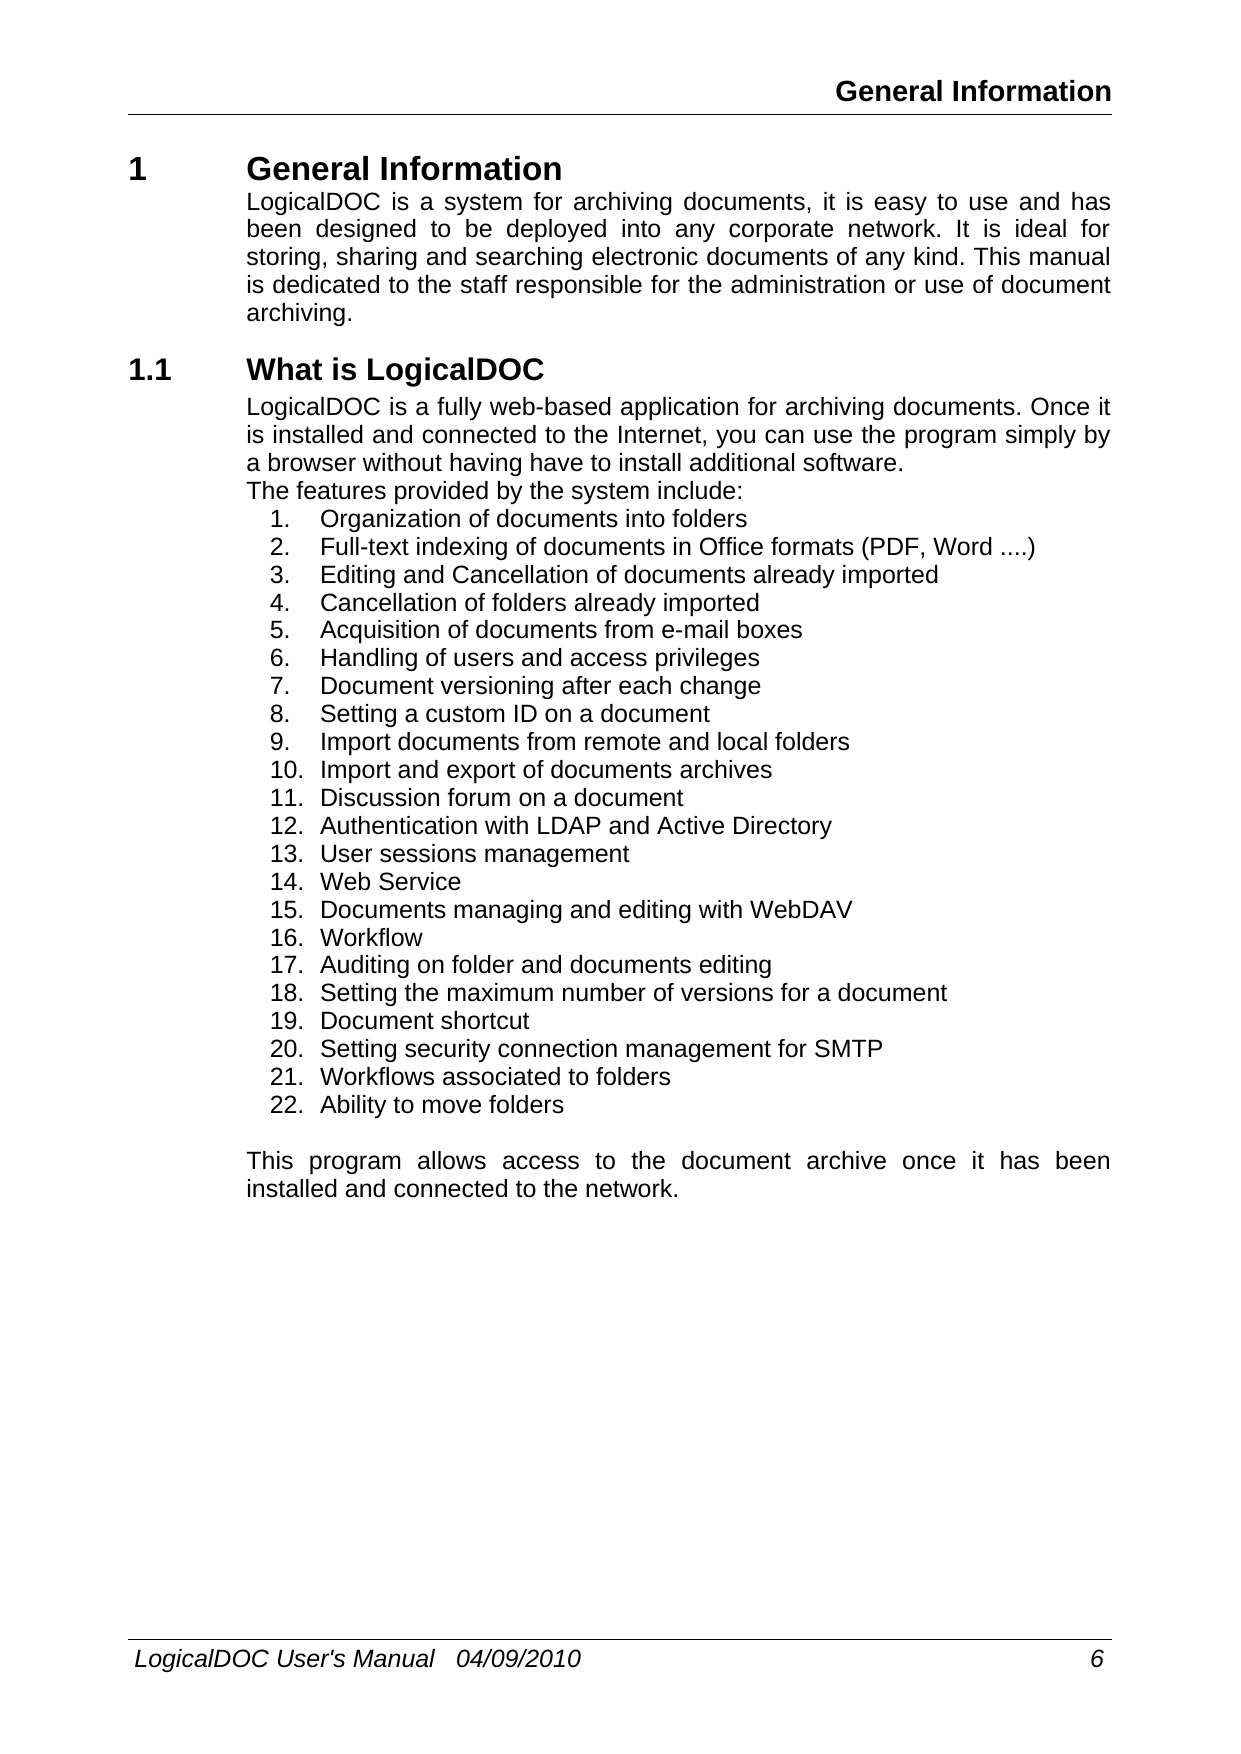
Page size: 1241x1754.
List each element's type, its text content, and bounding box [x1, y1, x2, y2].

list Setting a custom ID on a document [203, 700, 1112, 728]
list User sessions management [203, 840, 1112, 868]
list Workflows associated to folders [203, 1063, 1112, 1091]
list Setting the maximum number of versions for a document [203, 979, 1112, 1007]
list Discussion forum on a document [203, 784, 1112, 812]
list Editing and Cancellation of documents already imported [203, 561, 1112, 588]
text The features provided by the system include: [246, 477, 1112, 505]
list Full-text indexing of documents in Office formats (PDF, Word ....) [203, 533, 1112, 561]
text This program allows access to the document archive once it has been installed and connected to the network. [246, 1147, 1112, 1203]
list Acquisition of documents from e-mail boxes [203, 616, 1112, 644]
list Document versioning after each change [203, 672, 1112, 700]
list Document shortcut [203, 1007, 1112, 1035]
list Import and export of documents archives [203, 756, 1112, 784]
list Auditing on folder and documents editing [203, 951, 1112, 979]
list Web Service [203, 868, 1112, 896]
list Organization of documents into folders [203, 505, 1112, 533]
list Cancellation of folders already imported [203, 588, 1112, 616]
list Setting security connection management for SMTP [203, 1035, 1112, 1063]
list Authentication with LDAP and Active Directory [203, 812, 1112, 840]
list Handling of users and access privileges [203, 644, 1112, 672]
subtitle What is LogicalDOC [128, 352, 1112, 387]
list Workflow [203, 923, 1112, 951]
text LogicalDOC is a fully web-based application for archiving documents. Once it is installed and connected to the Internet, you can use the program simply by a browser without having have to install additional software. [246, 393, 1112, 477]
text LogicalDOC is a system for archiving documents, it is easy to use and has been designed to be deployed into any corporate network. It is ideal for storing, sharing and searching electronic documents of any kind. This manual is dedicated to the staff responsible for the administration or use of document archiving. [246, 187, 1112, 327]
list Ability to move folders [203, 1091, 1112, 1119]
list Documents managing and editing with WebDAV [203, 896, 1112, 923]
list Import documents from remote and local folders [203, 728, 1112, 756]
subtitle General Information [128, 150, 1112, 187]
